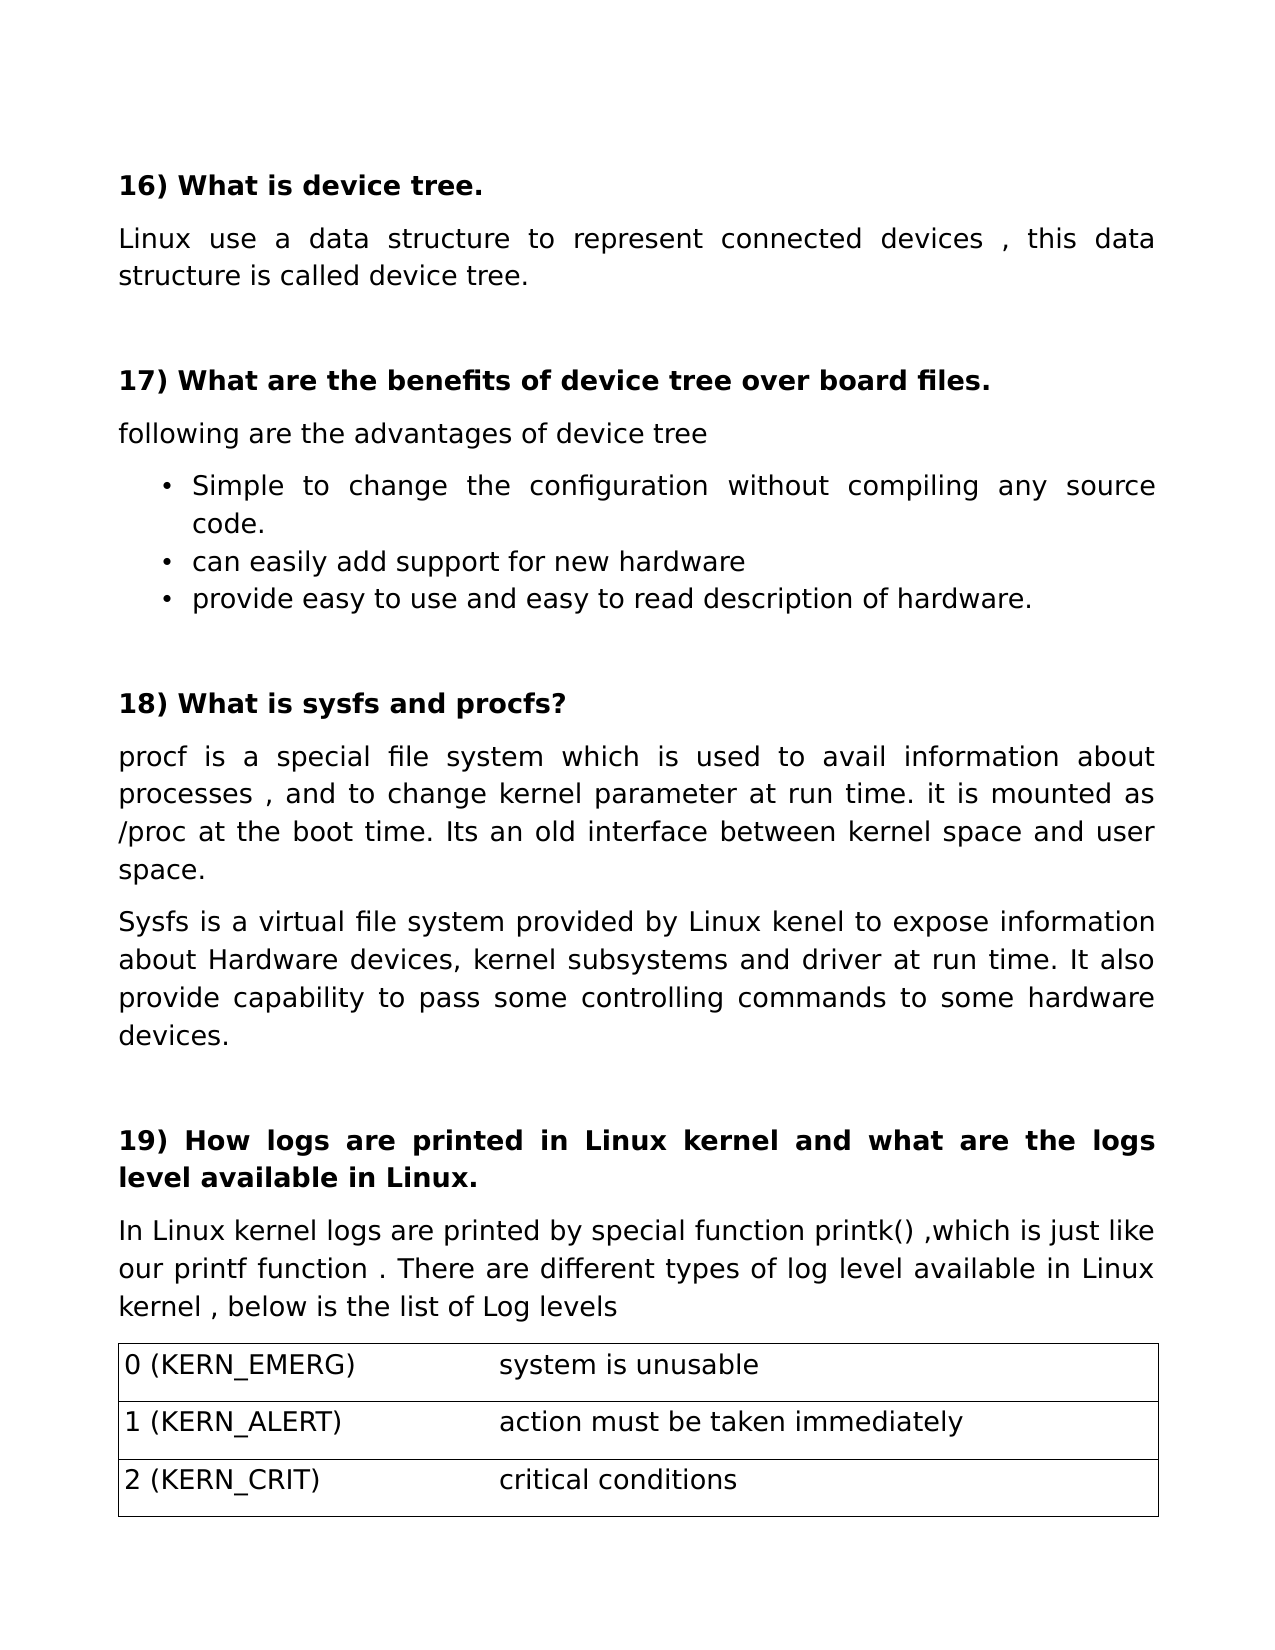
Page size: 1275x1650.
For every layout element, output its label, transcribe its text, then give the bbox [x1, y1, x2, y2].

text Sysfs is a virtual file system provided by Linux kenel to expose information about Hardware devices, kernel subsystems and driver at run time. It also provide capability to pass some controlling commands to some hardware devices. [118, 907, 1157, 1052]
text In Linux kernel logs are printed by special function printk() ,which is just like our printf function . There are different types of log level available in Linux kernel , below is the list of Log levels [118, 1215, 1157, 1322]
text 17) What are the benefits of device tree over board files. [118, 366, 1157, 397]
table_cell 2 (KERN_CRIT) [119, 1460, 493, 1516]
text 18) What is sysfs and procfs? [118, 688, 1157, 720]
table_cell critical conditions [493, 1460, 1158, 1516]
text Linux use a data structure to represent connected devices , this data structure is called device tree. [118, 223, 1157, 292]
list Simple to change the configuration without compiling any source code. [162, 470, 1157, 540]
text procf is a special file system which is used to avail information about processes , and to change kernel parameter at run time. it is mounted as /proc at the boot time. Its an old interface between kernel space and user space. [118, 741, 1157, 886]
table_header 0 (KERN_EMERG) [119, 1344, 493, 1401]
list can easily add support for new hardware [162, 546, 1157, 577]
table_cell 1 (KERN_ALERT) [119, 1402, 493, 1459]
table_cell action must be taken immediately [493, 1402, 1158, 1459]
text following are the advantages of device tree [118, 418, 1157, 449]
list provide easy to use and easy to read description of hardware. [162, 584, 1157, 615]
text 19) How logs are printed in Linux kernel and what are the logs level available in Linux. [118, 1125, 1157, 1194]
table_header system is unusable [493, 1344, 1158, 1401]
text 16) What is device tree. [118, 171, 1157, 202]
